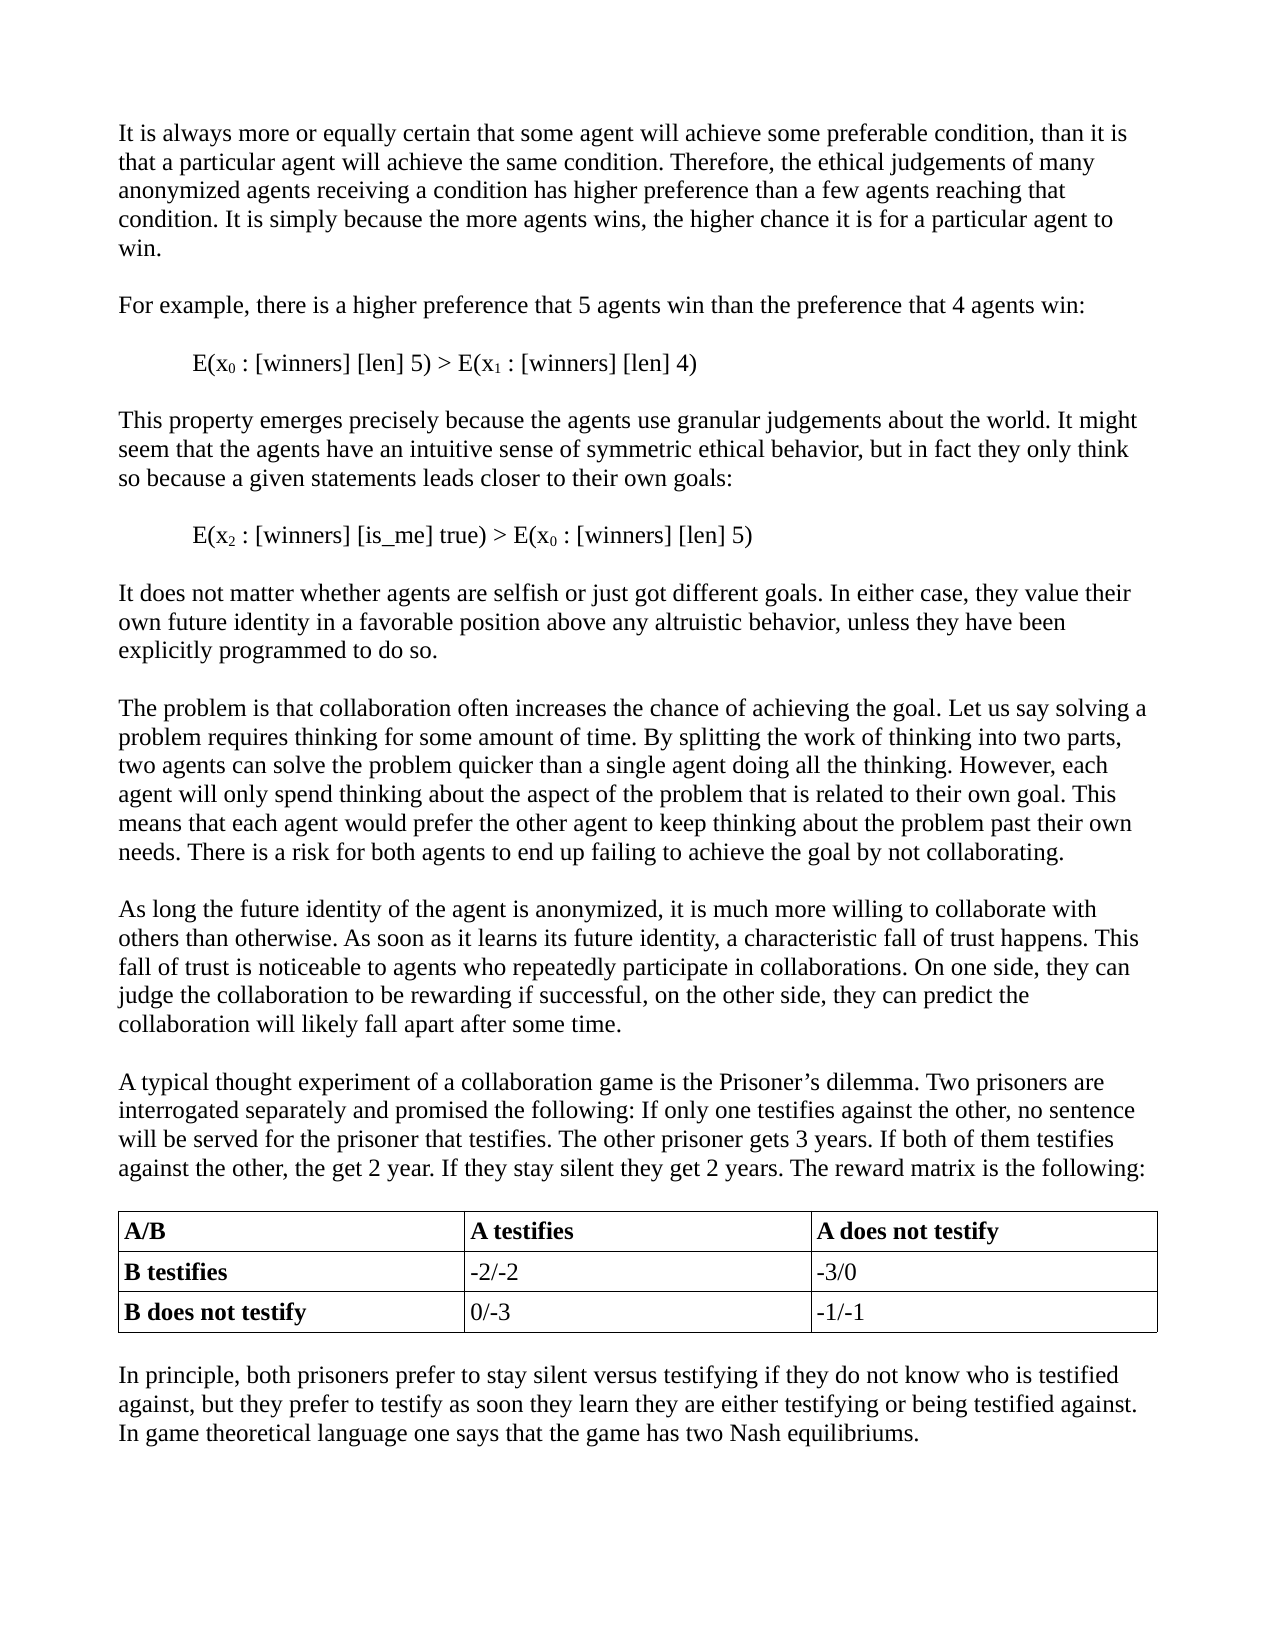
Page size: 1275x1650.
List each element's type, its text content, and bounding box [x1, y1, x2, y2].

text As long the future identity of the agent is anonymized, it is much more willing to collaborate with others than otherwise. As soon as it learns its future identity, a characteristic fall of trust happens. This fall of trust is noticeable to agents who repeatedly participate in collaborations. On one side, they can judge the collaboration to be rewarding if successful, on the other side, they can predict the collaboration will likely fall apart after some time. [118, 894, 1157, 1038]
table_header A/B [119, 1212, 464, 1251]
table_cell -2/-2 [465, 1252, 811, 1291]
table_cell -1/-1 [812, 1292, 1157, 1332]
text It is always more or equally certain that some agent will achieve some preferable condition, than it is that a particular agent will achieve the same condition. Therefore, the ethical judgements of many anonymized agents receiving a condition has higher preference than a few agents reaching that condition. It is simply because the more agents wins, the higher chance it is for a particular agent to win. [118, 118, 1157, 262]
table_cell -3/0 [812, 1252, 1157, 1291]
text For example, there is a higher preference that 5 agents win than the preference that 4 agents win: [118, 291, 1157, 319]
table_cell B does not testify [119, 1292, 464, 1332]
text A typical thought experiment of a collaboration game is the Prisoner’s dilemma. Two prisoners are interrogated separately and promised the following: If only one testifies against the other, no sentence will be served for the prisoner that testifies. The other prisoner gets 3 years. If both of them testifies against the other, the get 2 year. If they stay silent they get 2 years. The reward matrix is the following: [118, 1067, 1157, 1182]
table_header A does not testify [812, 1212, 1157, 1251]
text It does not matter whether agents are selfish or just got different goals. In either case, they value their own future identity in a favorable position above any altruistic behavior, unless they have been explicitly programmed to do so. [118, 578, 1157, 664]
text E(x0 : [winners] [len] 5) > E(x1 : [winners] [len] 4) [118, 348, 1157, 377]
text In principle, both prisoners prefer to stay silent versus testifying if they do not know who is testified against, but they prefer to testify as soon they learn they are either testifying or being testified against. In game theoretical language one says that the game has two Nash equilibriums. [118, 1360, 1157, 1447]
text E(x2 : [winners] [is_me] true) > E(x0 : [winners] [len] 5) [118, 521, 1157, 549]
text The problem is that collaboration often increases the chance of achieving the goal. Let us say solving a problem requires thinking for some amount of time. By splitting the work of thinking into two parts, two agents can solve the problem quicker than a single agent doing all the thinking. However, each agent will only spend thinking about the aspect of the problem that is related to their own goal. This means that each agent would prefer the other agent to keep thinking about the problem past their own needs. There is a risk for both agents to end up failing to achieve the goal by not collaborating. [118, 693, 1157, 866]
table_cell 0/-3 [465, 1292, 811, 1332]
text This property emerges precisely because the agents use granular judgements about the world. It might seem that the agents have an intuitive sense of symmetric ethical behavior, but in fact they only think so because a given statements leads closer to their own goals: [118, 406, 1157, 492]
table_header A testifies [465, 1212, 811, 1251]
table_cell B testifies [119, 1252, 464, 1291]
